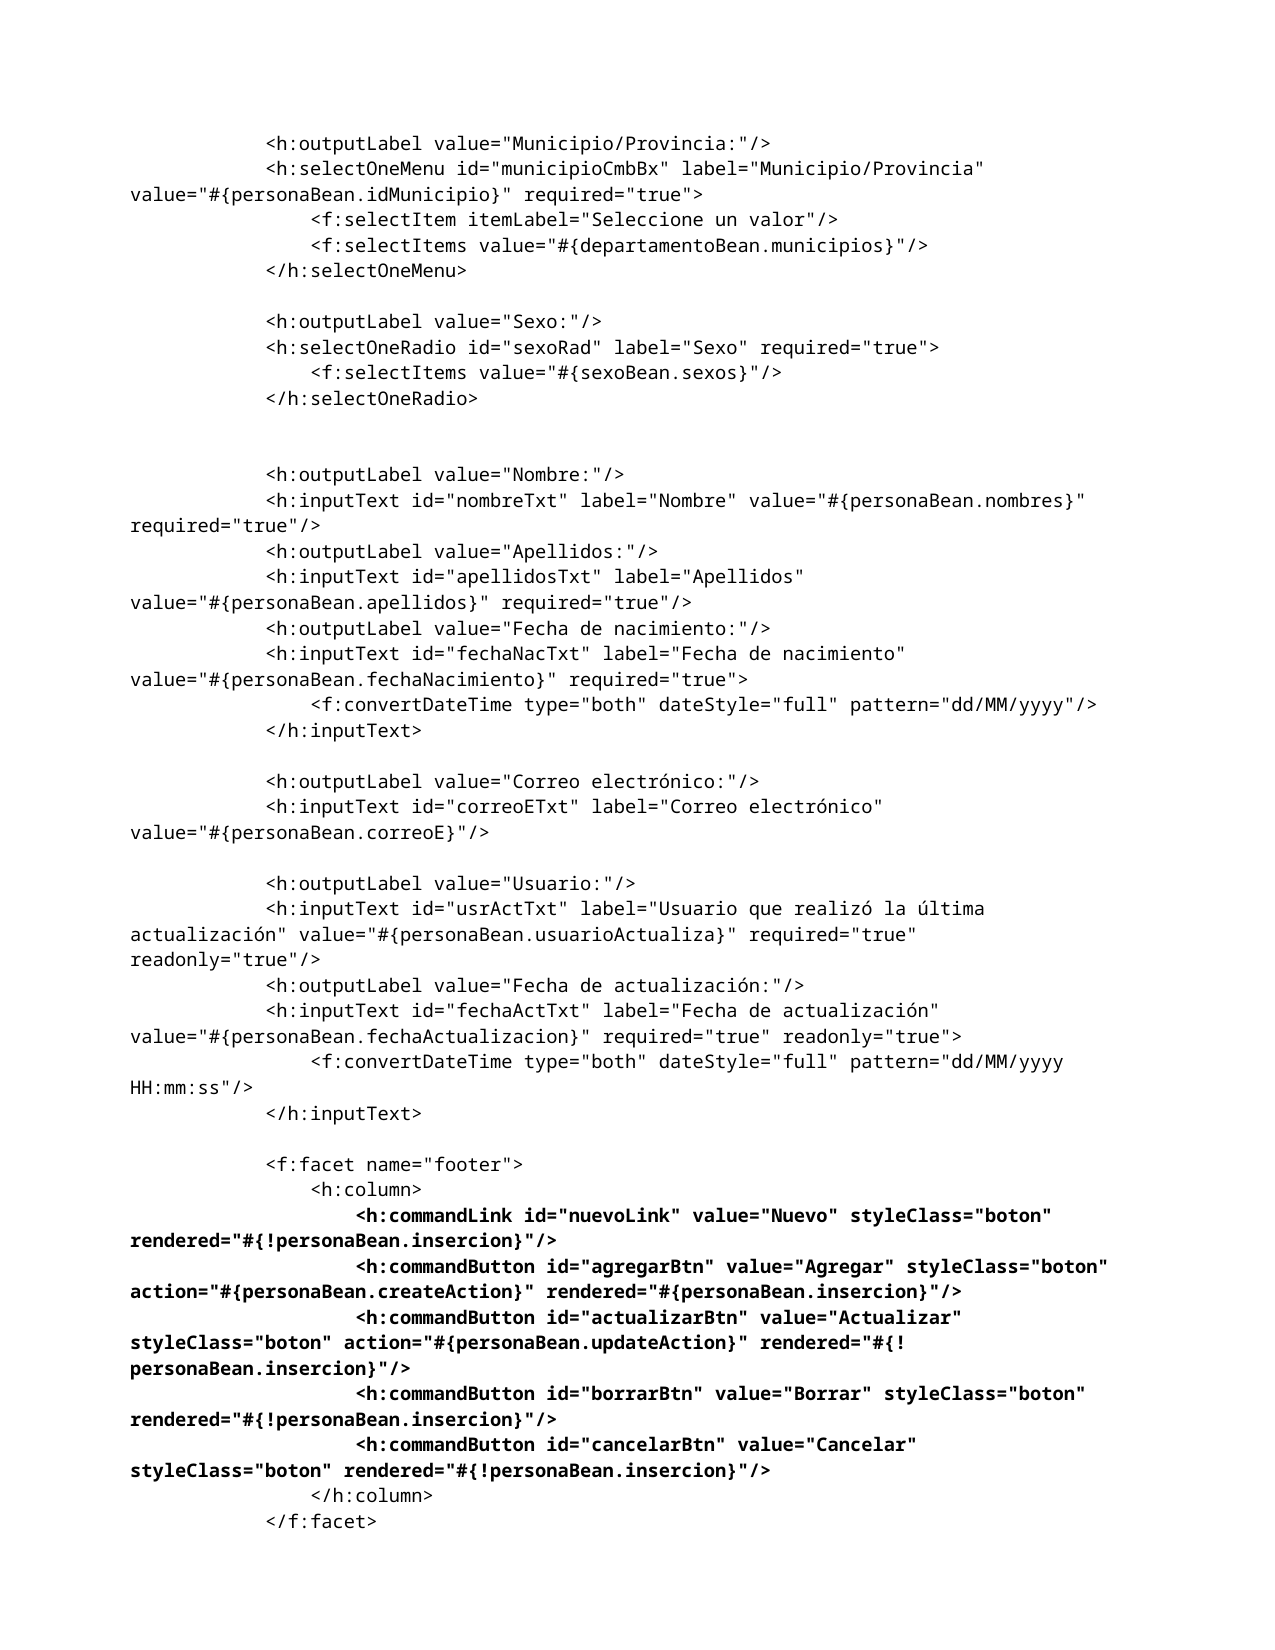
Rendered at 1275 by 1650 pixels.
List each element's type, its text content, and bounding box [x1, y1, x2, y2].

text <h:outputLabel value="Nombre:"/> [130, 462, 1114, 487]
text <h:inputText id="fechaActTxt" label="Fecha de actualización" value="#{personaBean.fechaActualizacion}" required="true" readonly="true"> [130, 998, 1114, 1049]
text <h:outputLabel value="Apellidos:"/> [130, 538, 1114, 564]
text </h:inputText> [130, 1100, 1114, 1125]
text <h:commandButton id="actualizarBtn" value="Actualizar" styleClass="boton" action="#{personaBean.updateAction}" rendered="#{!personaBean.insercion}"/> [130, 1304, 1114, 1381]
text <h:outputLabel value="Municipio/Provincia:"/> [130, 130, 1114, 156]
text <h:selectOneMenu id="municipioCmbBx" label="Municipio/Provincia" value="#{personaBean.idMunicipio}" required="true"> [130, 156, 1114, 207]
text </h:selectOneRadio> [130, 385, 1114, 411]
text </h:column> [130, 1483, 1114, 1508]
text <h:commandButton id="agregarBtn" value="Agregar" styleClass="boton" action="#{personaBean.createAction}" rendered="#{personaBean.insercion}"/> [130, 1253, 1114, 1304]
text <f:convertDateTime type="both" dateStyle="full" pattern="dd/MM/yyyy"/> [130, 691, 1114, 717]
text <h:outputLabel value="Fecha de nacimiento:"/> [130, 615, 1114, 640]
text <h:outputLabel value="Correo electrónico:"/> [130, 768, 1114, 793]
text <f:selectItem itemLabel="Seleccione un valor"/> [130, 207, 1114, 232]
text <h:outputLabel value="Sexo:"/> [130, 309, 1114, 334]
text </f:facet> [130, 1508, 1114, 1532]
text <h:commandLink id="nuevoLink" value="Nuevo" styleClass="boton" rendered="#{!personaBean.insercion}"/> [130, 1202, 1114, 1253]
text <h:outputLabel value="Fecha de actualización:"/> [130, 972, 1114, 998]
text <h:inputText id="fechaNacTxt" label="Fecha de nacimiento" value="#{personaBean.fechaNacimiento}" required="true"> [130, 640, 1114, 691]
text <f:selectItems value="#{sexoBean.sexos}"/> [130, 360, 1114, 385]
text <h:inputText id="nombreTxt" label="Nombre" value="#{personaBean.nombres}" required="true"/> [130, 487, 1114, 538]
text <h:inputText id="usrActTxt" label="Usuario que realizó la última actualización" value="#{personaBean.usuarioActualiza}" required="true" readonly="true"/> [130, 896, 1114, 972]
text <h:selectOneRadio id="sexoRad" label="Sexo" required="true"> [130, 334, 1114, 360]
text <h:commandButton id="borrarBtn" value="Borrar" styleClass="boton" rendered="#{!personaBean.insercion}"/> [130, 1381, 1114, 1432]
text </h:inputText> [130, 717, 1114, 742]
text <f:facet name="footer"> [130, 1151, 1114, 1176]
text <h:inputText id="correoETxt" label="Correo electrónico" value="#{personaBean.correoE}"/> [130, 793, 1114, 844]
text <h:inputText id="apellidosTxt" label="Apellidos" value="#{personaBean.apellidos}" required="true"/> [130, 564, 1114, 615]
text <h:outputLabel value="Usuario:"/> [130, 870, 1114, 896]
text <f:convertDateTime type="both" dateStyle="full" pattern="dd/MM/yyyy HH:mm:ss"/> [130, 1049, 1114, 1100]
text <h:commandButton id="cancelarBtn" value="Cancelar" styleClass="boton" rendered="#{!personaBean.insercion}"/> [130, 1432, 1114, 1483]
text <h:column> [130, 1176, 1114, 1202]
text </h:selectOneMenu> [130, 258, 1114, 283]
text <f:selectItems value="#{departamentoBean.municipios}"/> [130, 232, 1114, 258]
